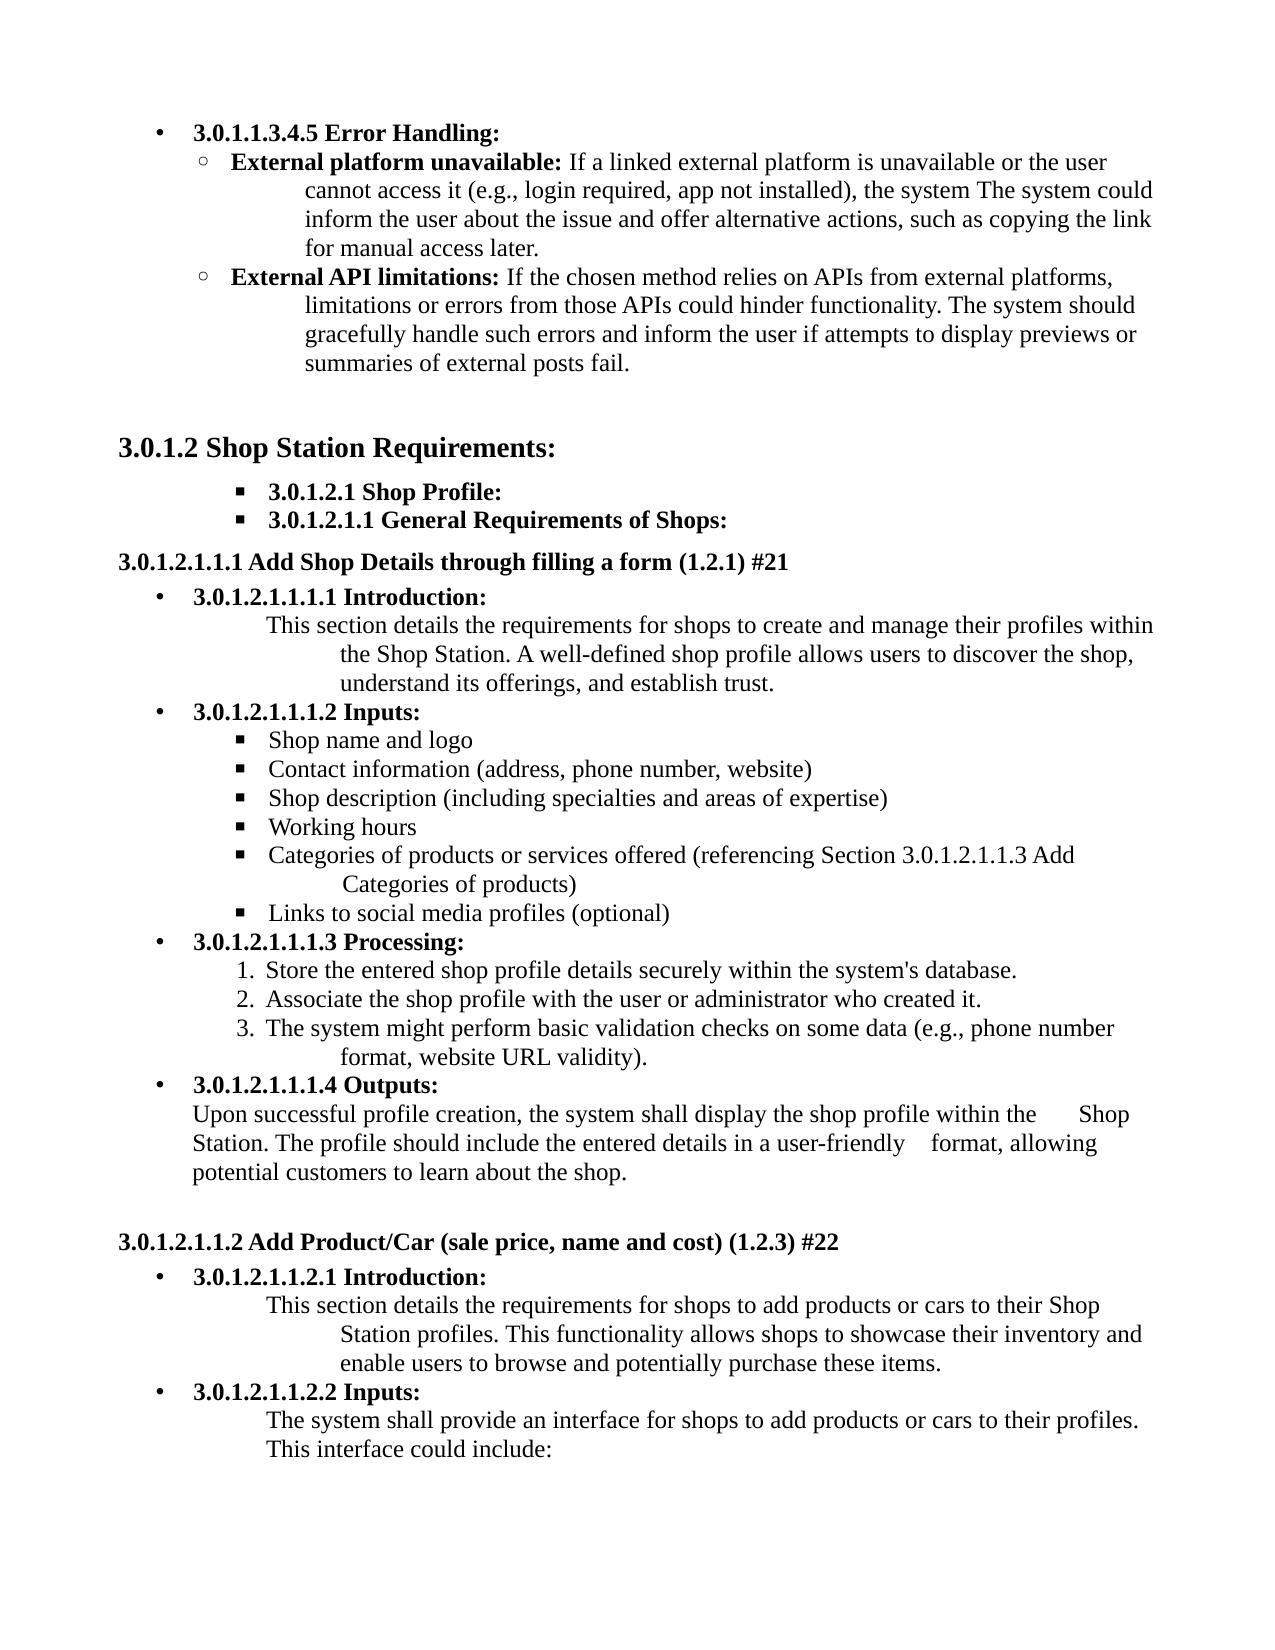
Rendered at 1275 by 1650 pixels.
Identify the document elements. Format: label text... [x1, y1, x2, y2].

list Contact information (address, phone number, website) [231, 754, 1157, 783]
list 3.0.1.1.3.4.5 Error Handling: [156, 118, 1157, 147]
list The system might perform basic validation checks on some data (e.g., phone number format, website URL validity). [236, 1013, 1157, 1070]
subtitle 3.0.1.2 Shop Station Requirements: [118, 431, 1157, 464]
list 3.0.1.2.1.1.1.2 Inputs: [156, 697, 1157, 725]
list 3.0.1.2.1 Shop Profile: [231, 477, 1157, 505]
list Categories of products or services offered (referencing Section 3.0.1.2.1.1.3 Add Categories of products) [231, 840, 1157, 898]
subtitle 3.0.1.2.1.1.1 Add Shop Details through filling a form (1.2.1) #21 [118, 547, 1157, 575]
list External API limitations: If the chosen method relies on APIs from external platforms, limitations or errors from those APIs could hinder functionality. The system should gracefully handle such errors and inform the user if attempts to display previews or summaries of external posts fail. [193, 262, 1157, 377]
list Shop name and logo [231, 725, 1157, 754]
list Associate the shop profile with the user or administrator who created it. [236, 984, 1157, 1013]
list 3.0.1.2.1.1.1.3 Processing: [156, 927, 1157, 955]
text The system shall provide an interface for shops to add products or cars to their profiles. This interface could include: [192, 1405, 1157, 1463]
list 3.0.1.2.1.1.1.1 Introduction: [156, 582, 1157, 610]
text This section details the requirements for shops to add products or cars to their Shop Station profiles. This functionality allows shops to showcase their inventory and enable users to browse and potentially purchase these items. [266, 1290, 1157, 1377]
list 3.0.1.2.1.1 General Requirements of Shops: [231, 505, 1157, 534]
list Working hours [231, 812, 1157, 840]
list Store the entered shop profile details securely within the system's database. [236, 955, 1157, 984]
list Links to social media profiles (optional) [231, 898, 1157, 927]
list 3.0.1.2.1.1.1.4 Outputs: [156, 1070, 1157, 1099]
list External platform unavailable: If a linked external platform is unavailable or the user cannot access it (e.g., login required, app not installed), the system The system could inform the user about the issue and offer alternative actions, such as copying the link for manual access later. [193, 147, 1157, 262]
list Shop description (including specialties and areas of expertise) [231, 783, 1157, 812]
list 3.0.1.2.1.1.2.1 Introduction: [156, 1262, 1157, 1290]
list 3.0.1.2.1.1.2.2 Inputs: [156, 1377, 1157, 1405]
text This section details the requirements for shops to create and manage their profiles within the Shop Station. A well-defined shop profile allows users to discover the shop, understand its offerings, and establish trust. [266, 610, 1157, 697]
text Upon successful profile creation, the system shall display the shop profile within the Shop Station. The profile should include the entered details in a user-friendly format, allowing potential customers to learn about the shop. [192, 1099, 1157, 1185]
subtitle 3.0.1.2.1.1.2 Add Product/Car (sale price, name and cost) (1.2.3) #22 [118, 1227, 1157, 1255]
